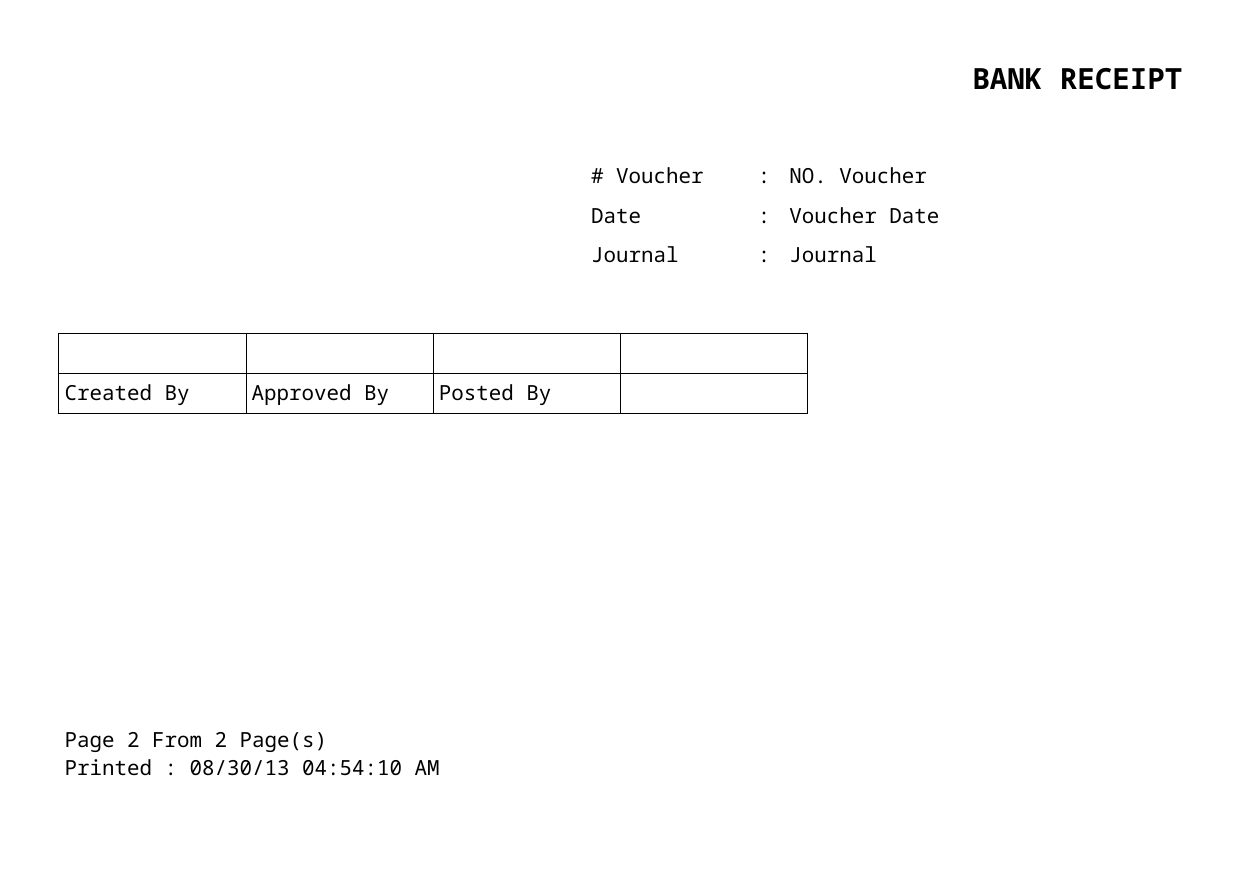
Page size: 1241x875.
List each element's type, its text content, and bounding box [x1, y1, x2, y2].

table_cell [808, 373, 995, 413]
table_cell Approved By [247, 374, 433, 413]
table_cell Posted By [434, 374, 620, 413]
table_cell [621, 374, 807, 413]
table_cell [808, 333, 995, 373]
table_cell [247, 334, 433, 373]
table_cell [995, 373, 1182, 413]
table_cell Created By [59, 374, 246, 413]
table_cell [995, 333, 1182, 373]
table_cell [434, 334, 620, 373]
table_cell [59, 334, 246, 373]
table_cell [621, 334, 807, 373]
